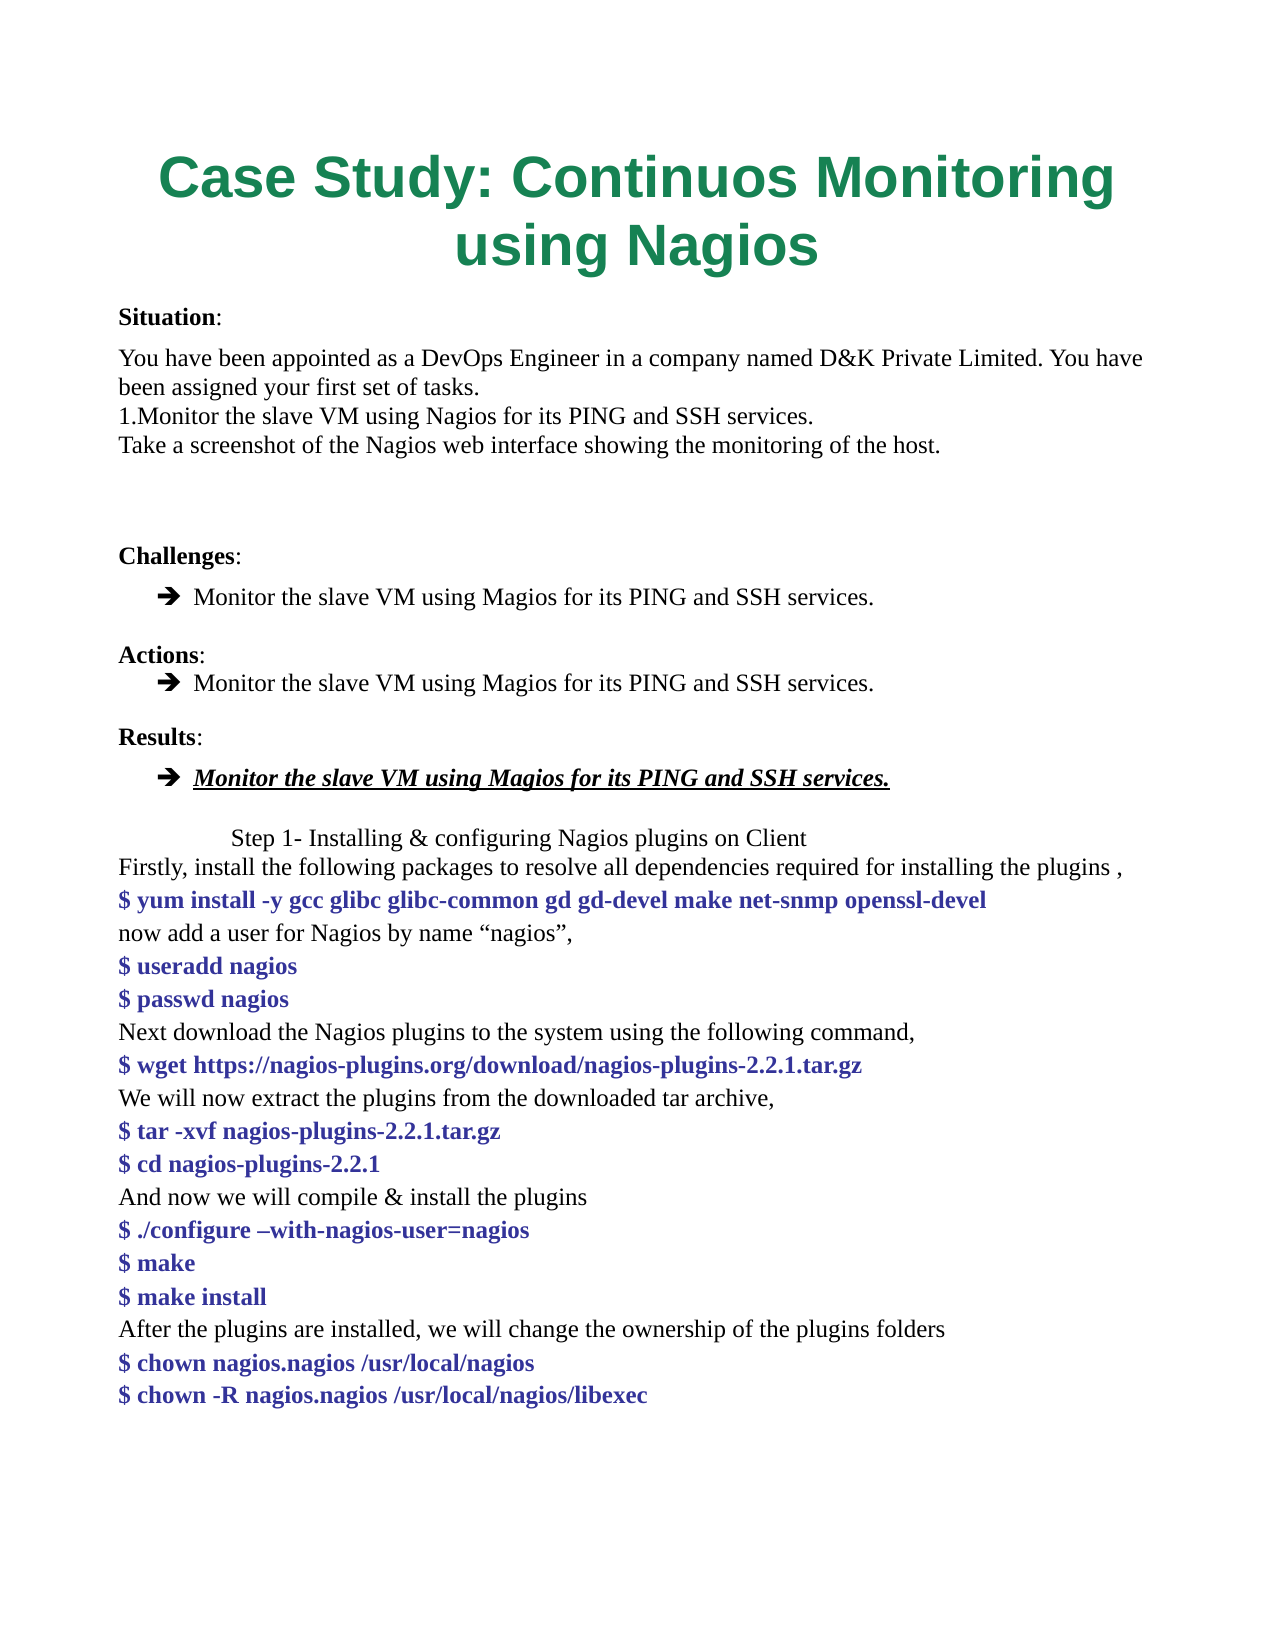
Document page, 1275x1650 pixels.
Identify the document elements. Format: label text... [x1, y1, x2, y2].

title Case Study: Continuos Monitoring using Nagios [118, 143, 1157, 277]
text $ cd nagios-plugins-2.2.1 [118, 1149, 1157, 1178]
text Firstly, install the following packages to resolve all dependencies required for installing the plugins , [118, 852, 1157, 881]
list Monitor the slave VM using Magios for its PING and SSH services. [156, 582, 1157, 640]
text $ make [118, 1248, 1157, 1277]
text $ tar -xvf nagios-plugins-2.2.1.tar.gz [118, 1116, 1157, 1145]
list Monitor the slave VM using Magios for its PING and SSH services. [156, 763, 1157, 792]
text $ useradd nagios [118, 951, 1157, 980]
text Next download the Nagios plugins to the system using the following command, [118, 1017, 1157, 1046]
text You have been appointed as a DevOps Engineer in a company named D&K Private Limited. You have been assigned your first set of tasks. [118, 343, 1157, 401]
text $ wget https://nagios-plugins.org/download/nagios-plugins-2.2.1.tar.gz [118, 1050, 1157, 1079]
text $ passwd nagios [118, 984, 1157, 1013]
text Take a screenshot of the Nagios web interface showing the monitoring of the host. [118, 430, 1157, 458]
text $ ./configure –with-nagios-user=nagios [118, 1216, 1157, 1244]
text $ chown -R nagios.nagios /usr/local/nagios/libexec [118, 1381, 1157, 1409]
subtitle Situation: [118, 302, 1157, 331]
text After the plugins are installed, we will change the ownership of the plugins folders [118, 1314, 1157, 1343]
subtitle Results: [118, 722, 1157, 751]
text now add a user for Nagios by name “nagios”, [118, 918, 1157, 947]
text 1.Monitor the slave VM using Nagios for its PING and SSH services. [118, 401, 1157, 430]
text $ make install [118, 1282, 1157, 1310]
subtitle Step 1- Installing & configuring Nagios plugins on Client [231, 823, 1157, 852]
list Monitor the slave VM using Magios for its PING and SSH services. [156, 668, 1157, 697]
text We will now extract the plugins from the downloaded tar archive, [118, 1083, 1157, 1112]
text $ yum install -y gcc glibc glibc-common gd gd-devel make net-snmp openssl-devel [118, 885, 1157, 914]
text Actions: [118, 640, 1157, 668]
text And now we will compile & install the plugins [118, 1182, 1157, 1211]
subtitle Challenges: [118, 541, 1157, 570]
text $ chown nagios.nagios /usr/local/nagios [118, 1348, 1157, 1376]
